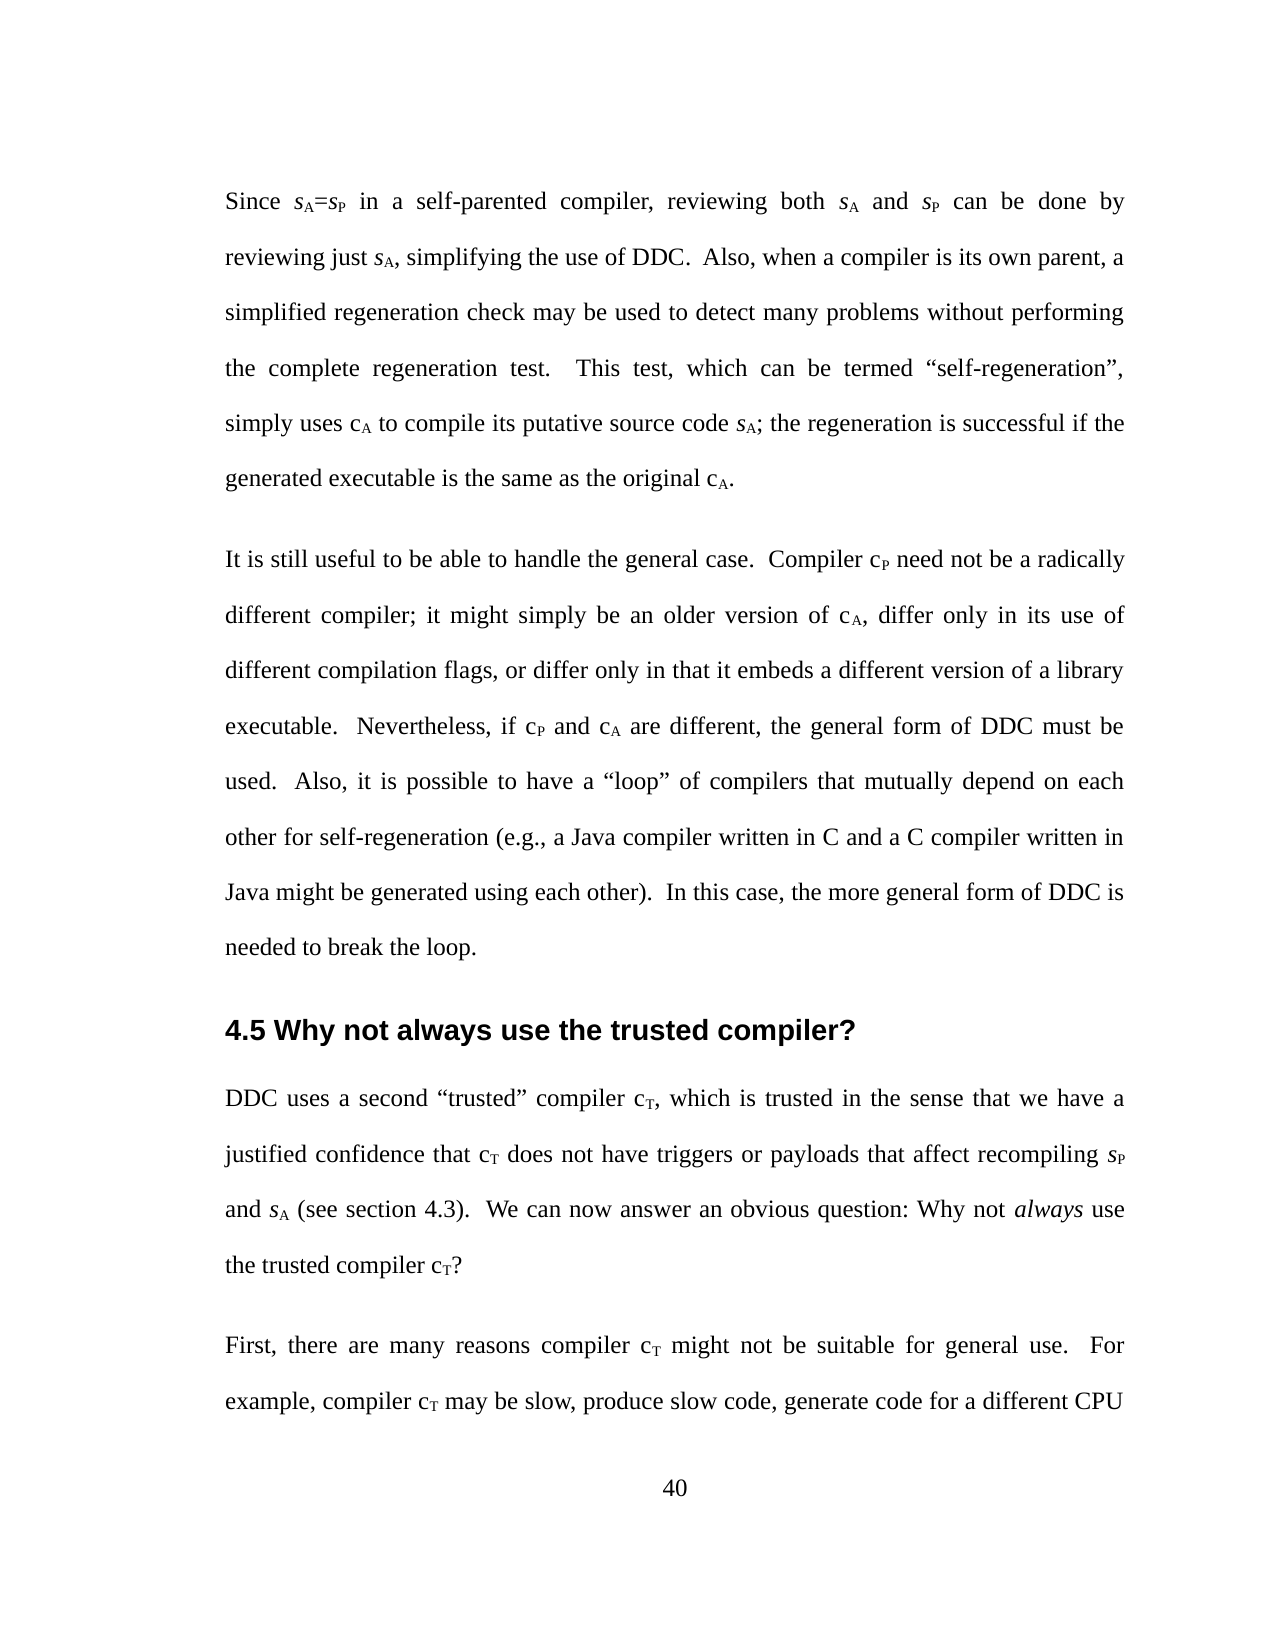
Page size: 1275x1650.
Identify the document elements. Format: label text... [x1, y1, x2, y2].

text Since sA=sP in a self-parented compiler, reviewing both sA and sP can be done by reviewing just sA, simplifying the use of DDC. Also, when a compiler is its own parent, a simplified regeneration check may be used to detect many problems without performing the complete regeneration test. This test, which can be termed “self-regeneration”, simply uses cA to compile its putative source code sA; the regeneration is successful if the generated executable is the same as the original cA. [225, 187, 1125, 492]
text It is still useful to be able to handle the general case. Compiler cP need not be a radically different compiler; it might simply be an older version of cA, differ only in its use of different compilation flags, or differ only in that it embeds a different version of a library executable. Nevertheless, if cP and cA are different, the general form of DDC must be used. Also, it is possible to have a “loop” of compilers that mutually depend on each other for self-regeneration (e.g., a Java compiler written in C and a C compiler written in Java might be generated using each other). In this case, the more general form of DDC is needed to break the loop. [225, 546, 1125, 961]
text DDC uses a second “trusted” compiler cT, which is trusted in the sense that we have a justified confidence that cT does not have triggers or payloads that affect recompiling sP and sA (see section 4.3). We can now answer an obvious question: Why not always use the trusted compiler cT? [225, 1084, 1125, 1278]
text First, there are many reasons compiler cT might not be suitable for general use. For example, compiler cT may be slow, produce slow code, generate code for a different CPU [225, 1332, 1125, 1415]
subtitle Why not always use the trusted compiler? [225, 1014, 1125, 1046]
